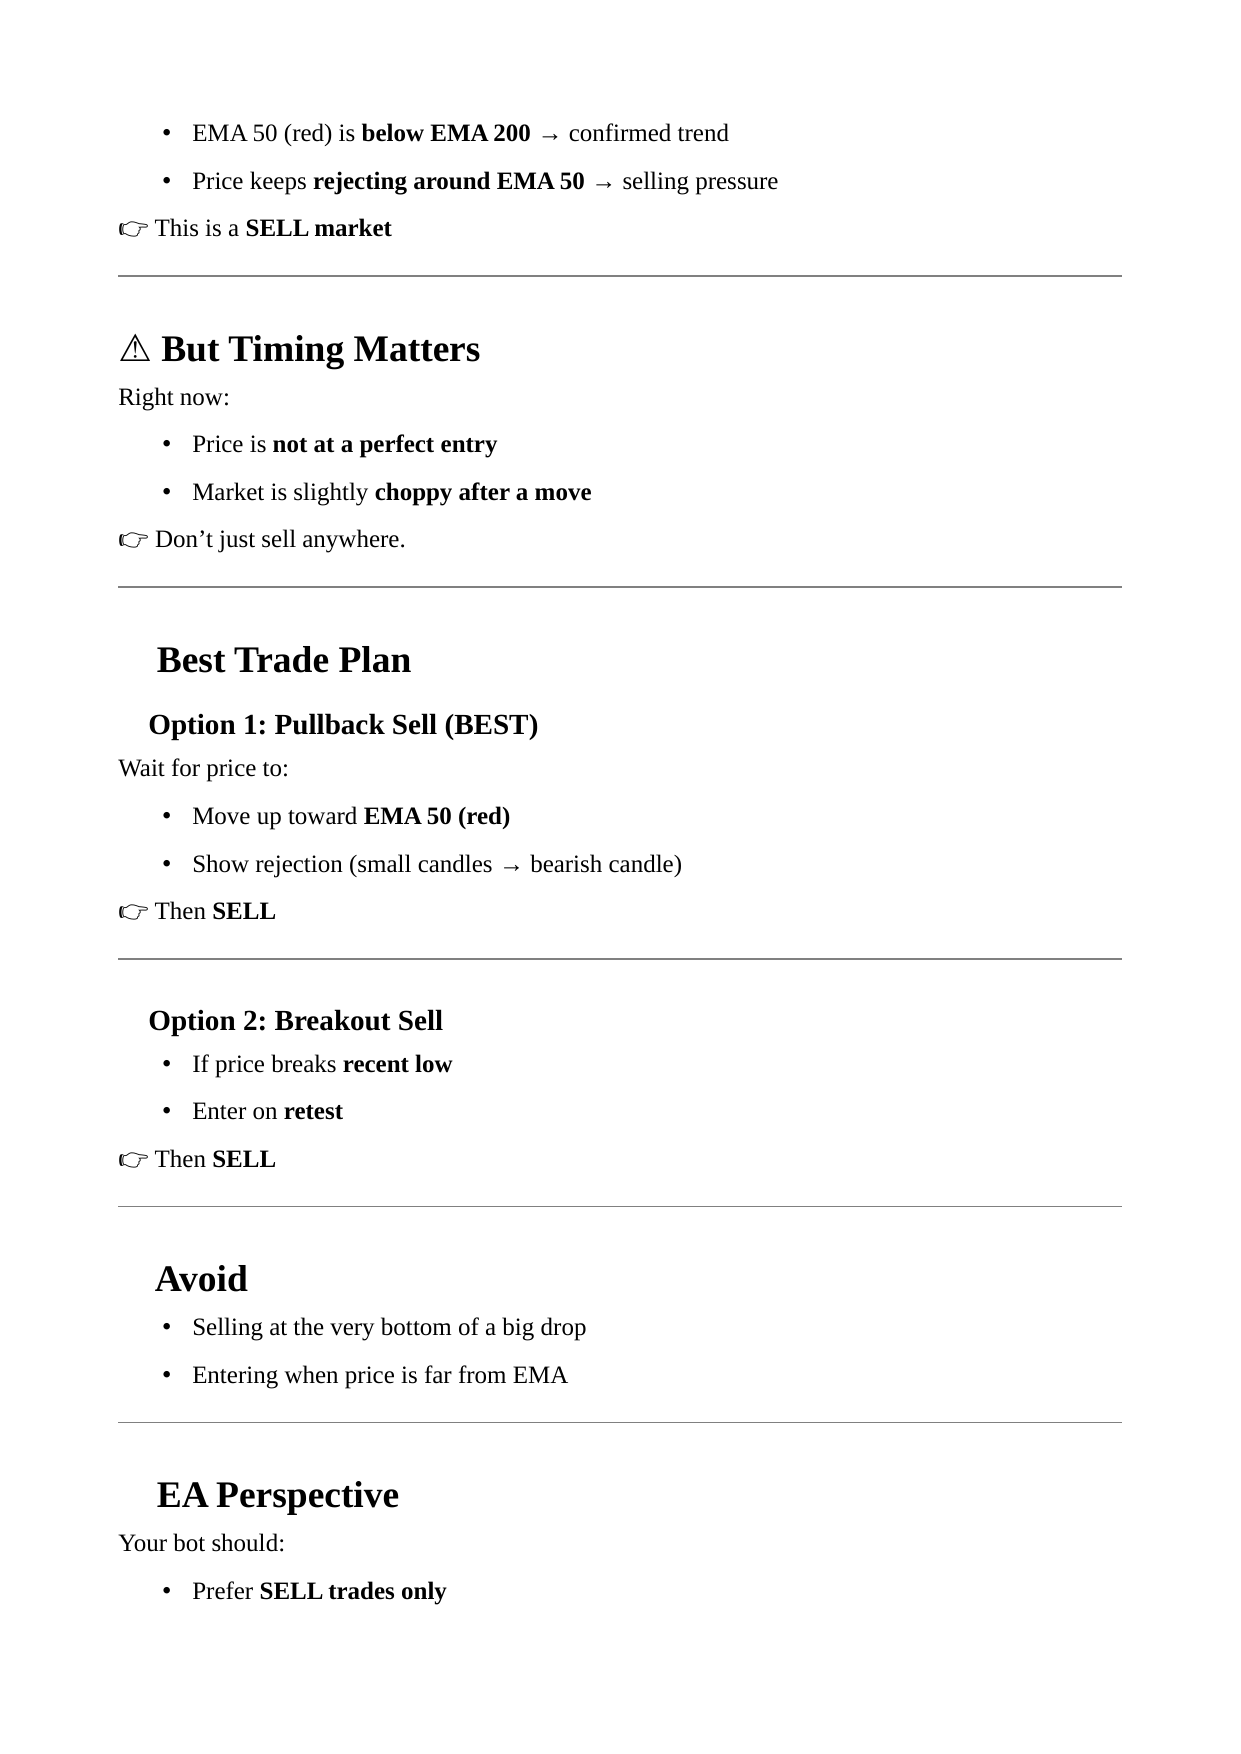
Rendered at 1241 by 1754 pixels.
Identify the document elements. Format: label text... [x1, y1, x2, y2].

list Price is not at a perfect entry [162, 429, 1122, 458]
subtitle 🥇 Option 1: Pullback Sell (BEST) [118, 707, 1122, 741]
subtitle 🎯 Best Trade Plan [118, 637, 1122, 680]
subtitle ❌ Avoid [118, 1257, 1122, 1300]
list Show rejection (small candles → bearish candle) [162, 849, 1122, 877]
list Market is slightly choppy after a move [162, 477, 1122, 506]
list Selling at the very bottom of a big drop [162, 1312, 1122, 1341]
list Entering when price is far from EMA [162, 1360, 1122, 1389]
text 👉 Then SELL [118, 896, 1122, 925]
list If price breaks recent low [162, 1049, 1122, 1077]
subtitle 🥈 Option 2: Breakout Sell [118, 1003, 1122, 1036]
subtitle 🧠 EA Perspective [118, 1473, 1122, 1516]
list Price keeps rejecting around EMA 50 → selling pressure [162, 166, 1122, 194]
subtitle ⚠️ But Timing Matters [118, 326, 1122, 369]
text 👉 Then SELL [118, 1144, 1122, 1173]
text Your bot should: [118, 1528, 1122, 1557]
text Wait for price to: [118, 753, 1122, 782]
text 👉 This is a SELL market [118, 213, 1122, 242]
list EMA 50 (red) is below EMA 200 → confirmed trend [162, 118, 1122, 147]
list Prefer SELL trades only [162, 1576, 1122, 1604]
text 👉 Don’t just sell anywhere. [118, 524, 1122, 553]
text Right now: [118, 382, 1122, 410]
list Move up toward EMA 50 (red) [162, 801, 1122, 830]
list Enter on retest [162, 1096, 1122, 1125]
